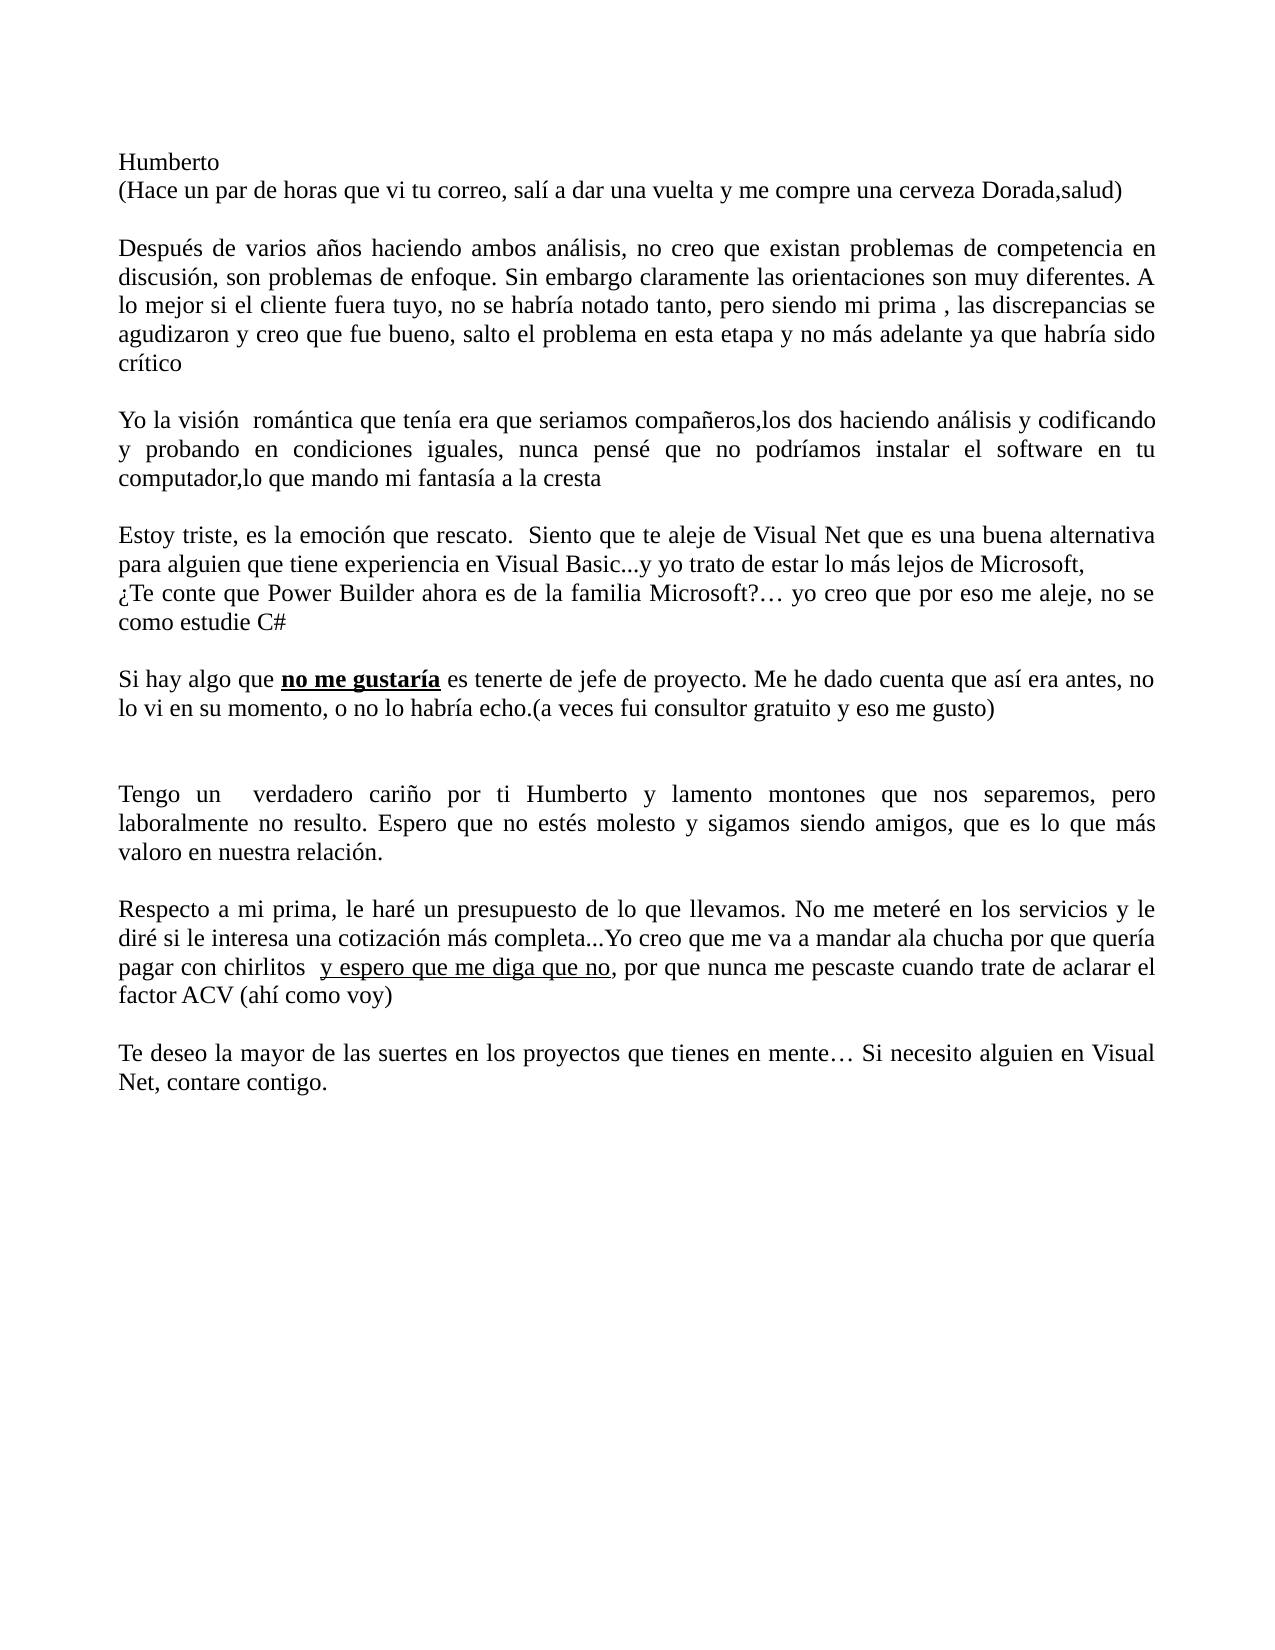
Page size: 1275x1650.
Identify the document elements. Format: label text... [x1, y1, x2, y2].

text ¿Te conte que Power Builder ahora es de la familia Microsoft?… yo creo que por eso me aleje, no se como estudie C# [118, 578, 1157, 636]
text (Hace un par de horas que vi tu correo, salí a dar una vuelta y me compre una cerveza Dorada,salud) [118, 176, 1157, 204]
text Yo la visión romántica que tenía era que seriamos compañeros,los dos haciendo análisis y codificando y probando en condiciones iguales, nunca pensé que no podríamos instalar el software en tu computador,lo que mando mi fantasía a la cresta [118, 406, 1157, 492]
text Te deseo la mayor de las suertes en los proyectos que tienes en mente… Si necesito alguien en Visual Net, contare contigo. [118, 1038, 1157, 1096]
text Estoy triste, es la emoción que rescato. Siento que te aleje de Visual Net que es una buena alternativa para alguien que tiene experiencia en Visual Basic...y yo trato de estar lo más lejos de Microsoft, [118, 521, 1157, 578]
text Tengo un verdadero cariño por ti Humberto y lamento montones que nos separemos, pero laboralmente no resulto. Espero que no estés molesto y sigamos siendo amigos, que es lo que más valoro en nuestra relación. [118, 779, 1157, 866]
text Si hay algo que no me gustaría es tenerte de jefe de proyecto. Me he dado cuenta que así era antes, no lo vi en su momento, o no lo habría echo.(a veces fui consultor gratuito y eso me gusto) [118, 664, 1157, 722]
text Después de varios años haciendo ambos análisis, no creo que existan problemas de competencia en discusión, son problemas de enfoque. Sin embargo claramente las orientaciones son muy diferentes. A lo mejor si el cliente fuera tuyo, no se habría notado tanto, pero siendo mi prima , las discrepancias se agudizaron y creo que fue bueno, salto el problema en esta etapa y no más adelante ya que habría sido crítico [118, 233, 1157, 377]
text Humberto [118, 147, 1157, 176]
text Respecto a mi prima, le haré un presupuesto de lo que llevamos. No me meteré en los servicios y le diré si le interesa una cotización más completa...Yo creo que me va a mandar ala chucha por que quería pagar con chirlitos y espero que me diga que no, por que nunca me pescaste cuando trate de aclarar el factor ACV (ahí como voy) [118, 894, 1157, 1009]
